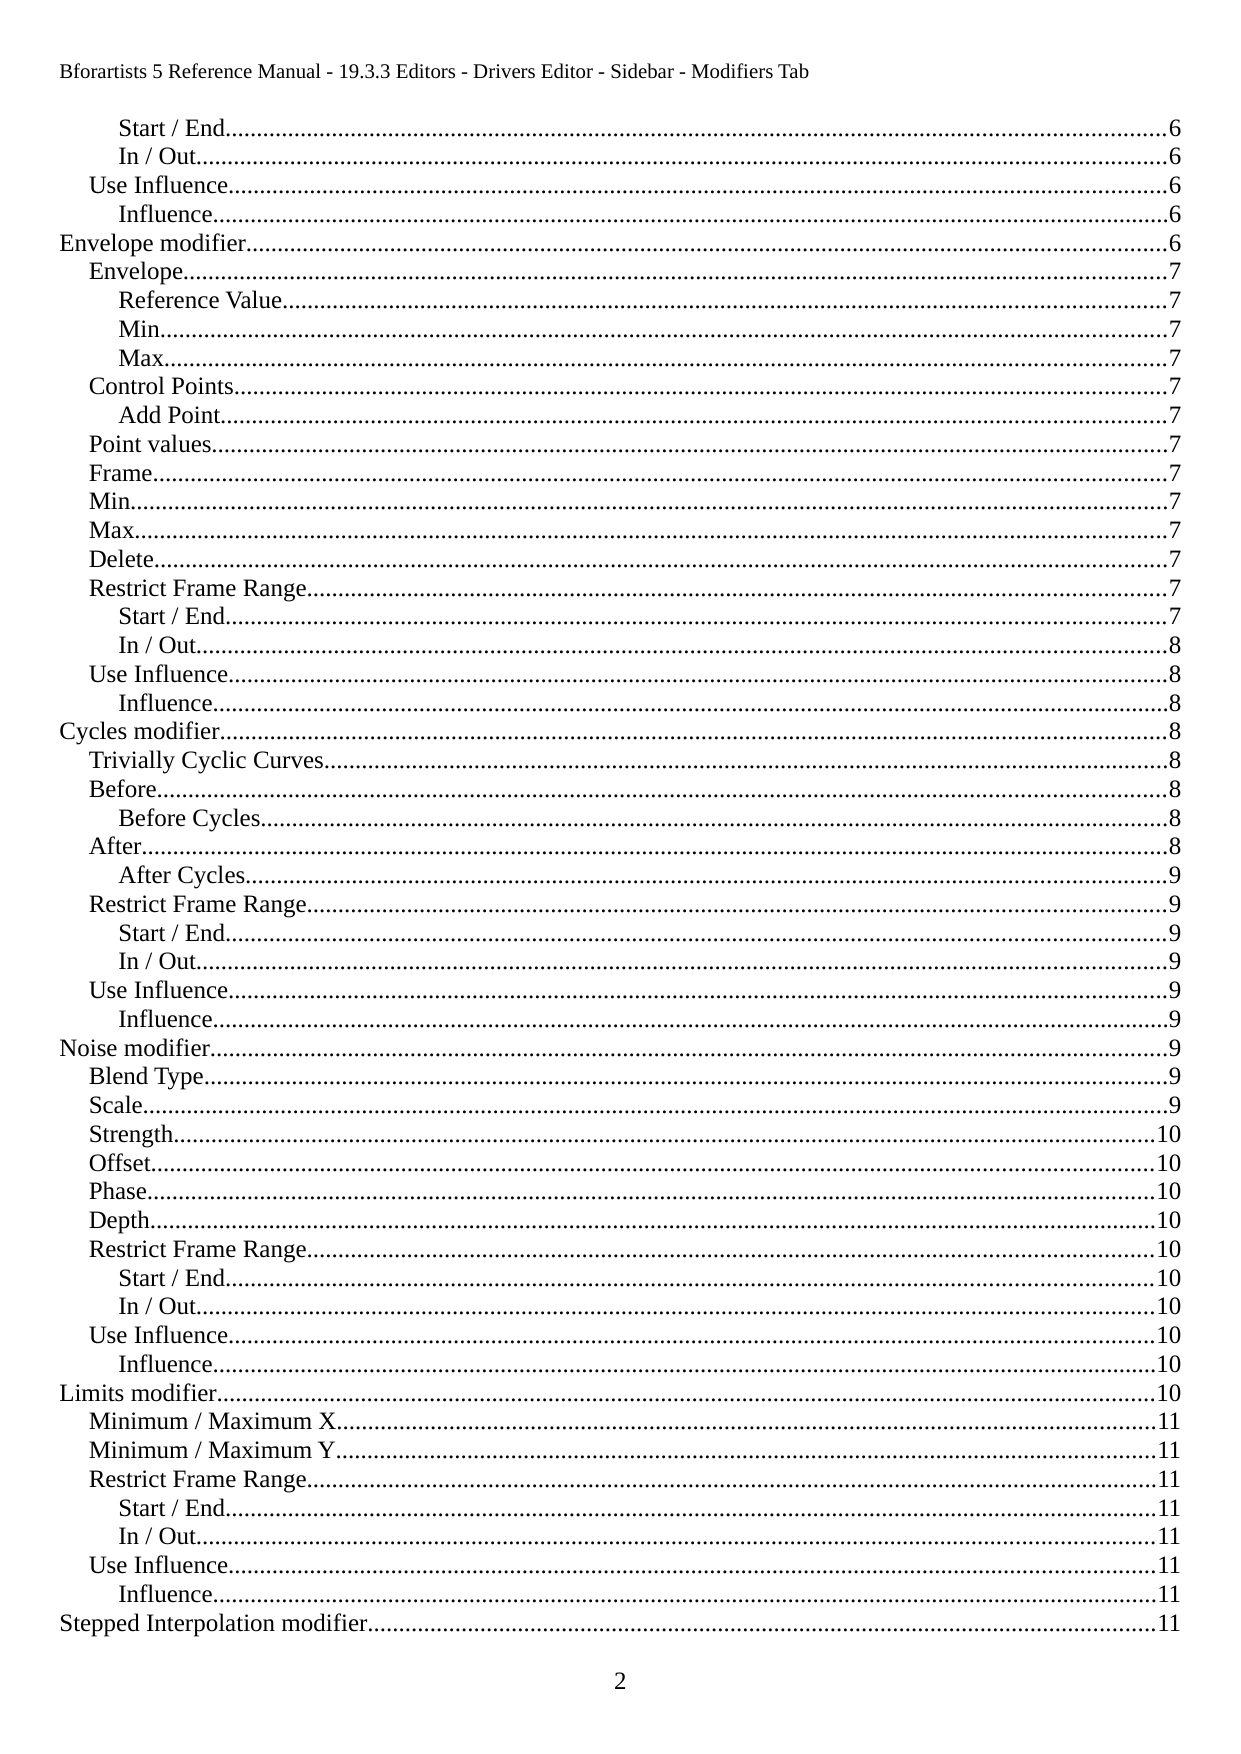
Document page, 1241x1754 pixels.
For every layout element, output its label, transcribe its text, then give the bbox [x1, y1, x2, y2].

text Influence 6 [118, 199, 1181, 228]
text In / Out 10 [118, 1291, 1181, 1320]
text Noise modifier 9 [59, 1033, 1181, 1061]
text In / Out 9 [118, 946, 1181, 975]
text Start / End 10 [118, 1263, 1181, 1291]
text Envelope 7 [88, 256, 1181, 285]
text Influence 10 [118, 1349, 1181, 1378]
text Frame 7 [88, 458, 1181, 486]
text Limits modifier 10 [59, 1378, 1181, 1406]
text Influence 9 [118, 1004, 1181, 1033]
text Strength 10 [88, 1119, 1181, 1148]
text Envelope modifier 6 [59, 228, 1181, 256]
text Restrict Frame Range 7 [88, 573, 1181, 601]
text Start / End 6 [118, 113, 1181, 141]
text Point values 7 [88, 429, 1181, 458]
text Before 8 [88, 774, 1181, 803]
text Delete 7 [88, 544, 1181, 573]
text Cycles modifier 8 [59, 716, 1181, 745]
text Use Influence 6 [88, 170, 1181, 199]
text Offset 10 [88, 1148, 1181, 1176]
text Minimum / Maximum Y 11 [88, 1435, 1181, 1464]
text Minimum / Maximum X 11 [88, 1406, 1181, 1435]
text Restrict Frame Range 9 [88, 889, 1181, 918]
text Phase 10 [88, 1176, 1181, 1205]
text Min 7 [88, 486, 1181, 515]
text In / Out 11 [118, 1521, 1181, 1550]
text Influence 8 [118, 688, 1181, 716]
text Restrict Frame Range 11 [88, 1464, 1181, 1493]
text Stepped Interpolation modifier 11 [59, 1608, 1181, 1636]
text Max 7 [88, 515, 1181, 544]
text After 8 [88, 831, 1181, 860]
text Use Influence 9 [88, 975, 1181, 1004]
text Use Influence 8 [88, 659, 1181, 688]
text Start / End 7 [118, 601, 1181, 630]
text Add Point 7 [118, 400, 1181, 429]
text Reference Value 7 [118, 285, 1181, 314]
text Start / End 9 [118, 918, 1181, 946]
text Start / End 11 [118, 1493, 1181, 1521]
text In / Out 8 [118, 630, 1181, 659]
text Trivially Cyclic Curves 8 [88, 745, 1181, 774]
text Use Influence 10 [88, 1320, 1181, 1349]
text Depth 10 [88, 1205, 1181, 1234]
text Min 7 [118, 314, 1181, 343]
text Max 7 [118, 343, 1181, 371]
text Blend Type 9 [88, 1061, 1181, 1090]
text Influence 11 [118, 1579, 1181, 1608]
text After Cycles 9 [118, 860, 1181, 889]
text Restrict Frame Range 10 [88, 1234, 1181, 1263]
text Scale 9 [88, 1090, 1181, 1119]
text In / Out 6 [118, 141, 1181, 170]
text Use Influence 11 [88, 1550, 1181, 1579]
text Before Cycles 8 [118, 803, 1181, 831]
text Control Points 7 [88, 371, 1181, 400]
